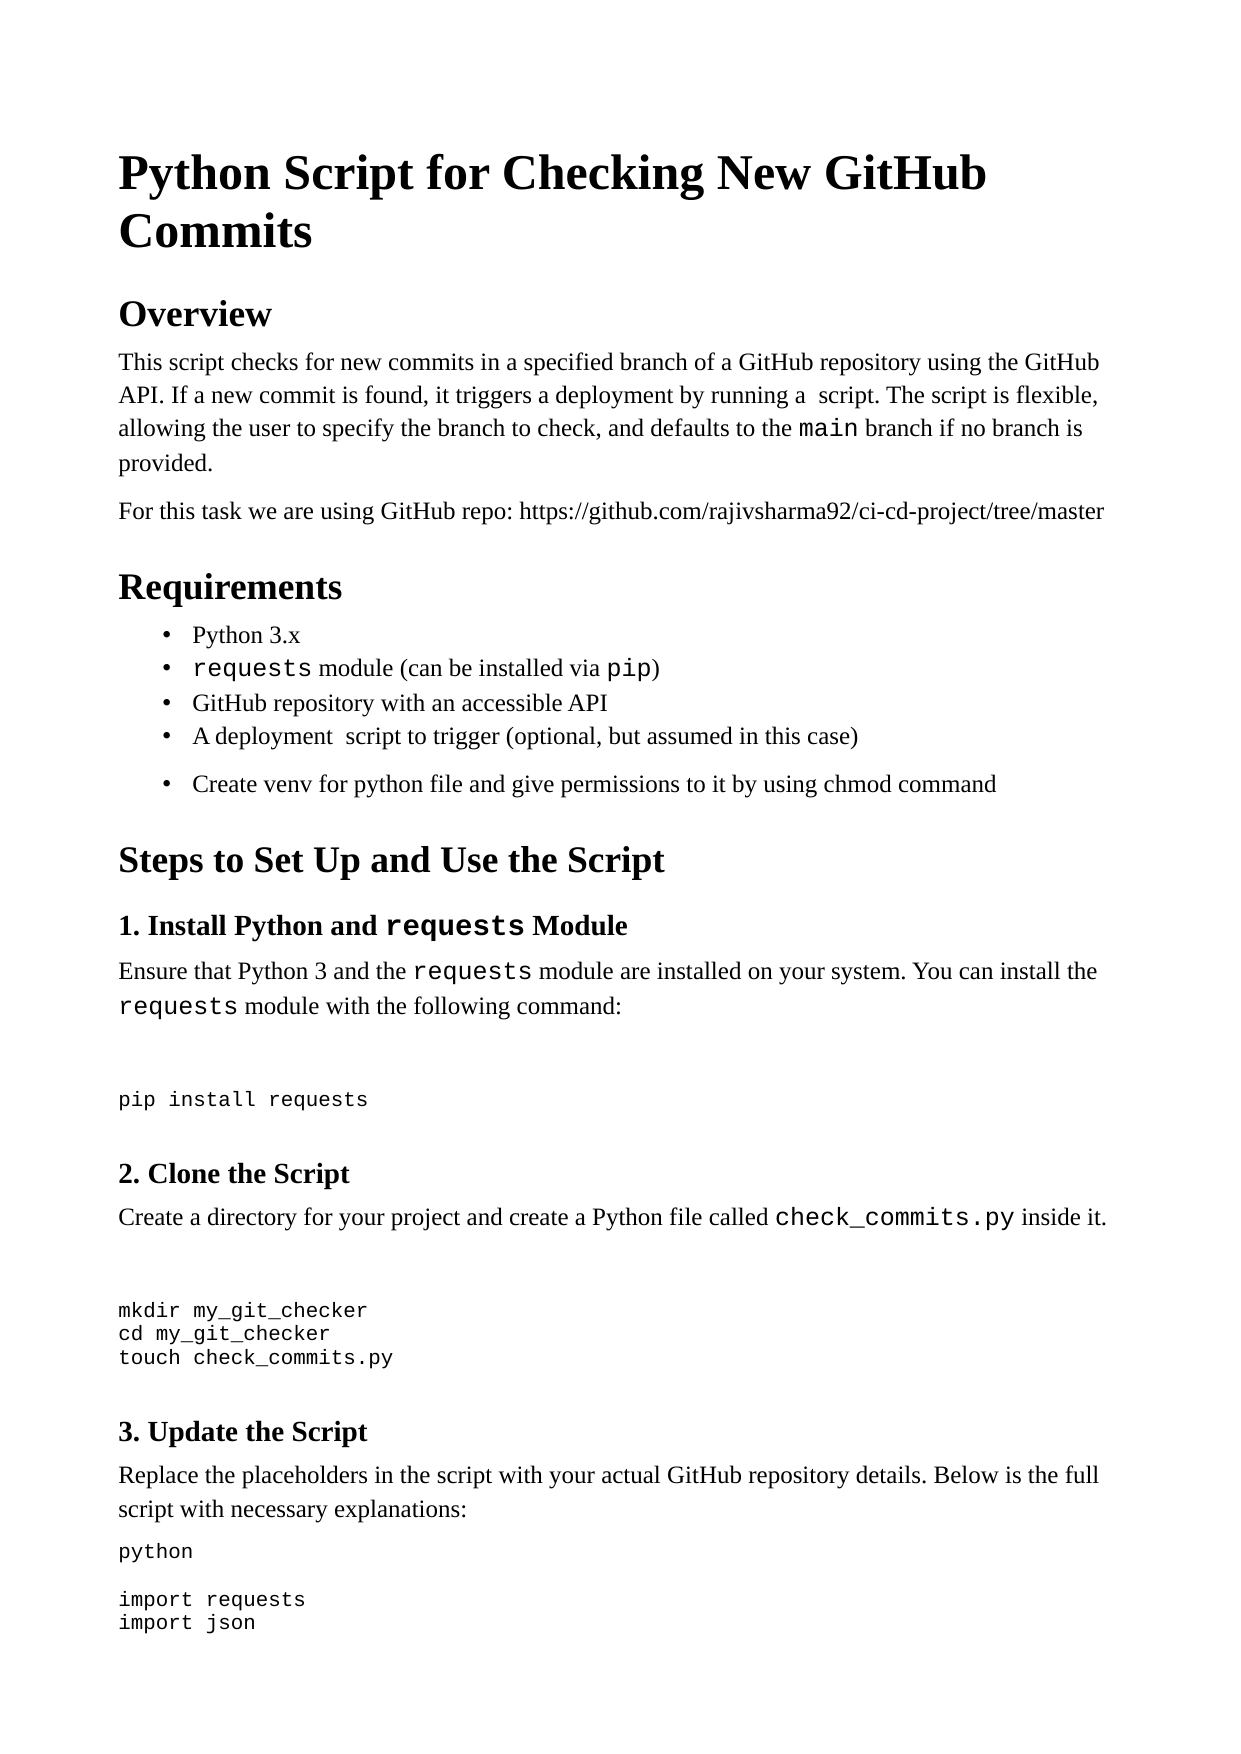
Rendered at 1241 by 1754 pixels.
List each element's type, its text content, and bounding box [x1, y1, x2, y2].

text Ensure that Python 3 and the requests module are installed on your system. You can install the requests module with the following command: [118, 956, 1122, 1022]
text import json [118, 1612, 1122, 1636]
list requests module (can be installed via pip) [162, 653, 1122, 684]
text touch check_commits.py [118, 1347, 1122, 1371]
subtitle Requirements [118, 564, 1122, 607]
list GitHub repository with an accessible API [162, 688, 1122, 717]
text This script checks for new commits in a specified branch of a GitHub repository using the GitHub API. If a new commit is found, it triggers a deployment by running a script. The script is flexible, allowing the user to specify the branch to check, and defaults to the main branch if no branch is provided. [118, 347, 1122, 477]
text cd my_git_checker [118, 1323, 1122, 1347]
text python [118, 1541, 1122, 1565]
text pip install requests [118, 1088, 1122, 1112]
list Python 3.x [162, 620, 1122, 649]
list A deployment script to trigger (optional, but assumed in this case) [162, 721, 1122, 750]
text Create a directory for your project and create a Python file called check_commits.py inside it. [118, 1202, 1122, 1233]
subtitle Python Script for Checking New GitHub Commits [118, 143, 1122, 258]
text For this task we are using GitHub repo: https://github.com/rajivsharma92/ci-cd-project/tree/master [118, 496, 1122, 524]
text import requests [118, 1588, 1122, 1612]
list Create venv for python file and give permissions to it by using chmod command [162, 769, 1122, 798]
subtitle 2. Clone the Script [118, 1156, 1122, 1190]
subtitle Steps to Set Up and Use the Script [118, 837, 1122, 881]
text mkdir my_git_checker [118, 1299, 1122, 1323]
subtitle 1. Install Python and requests Module [118, 908, 1122, 944]
subtitle 3. Update the Script [118, 1414, 1122, 1448]
text Replace the placeholders in the script with your actual GitHub repository details. Below is the full script with necessary explanations: [118, 1461, 1122, 1522]
subtitle Overview [118, 291, 1122, 334]
